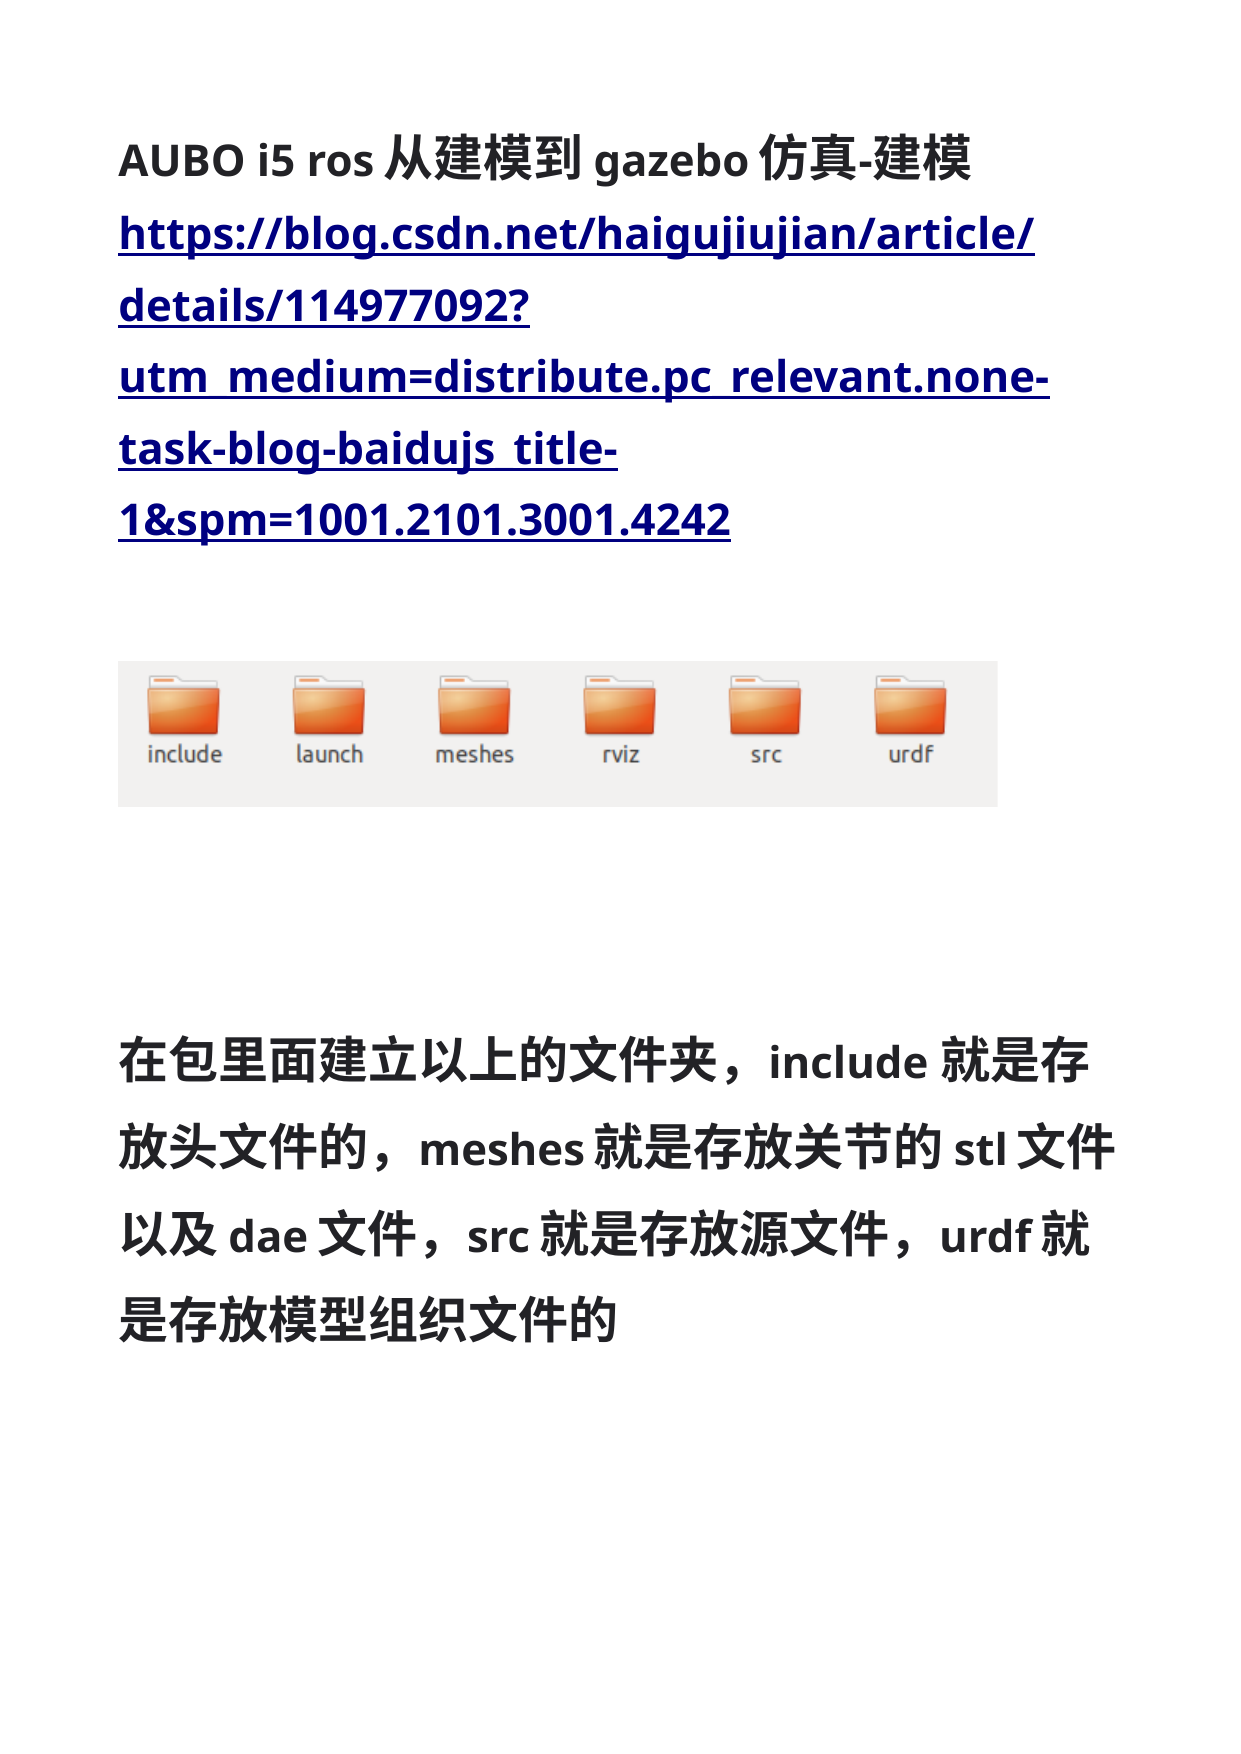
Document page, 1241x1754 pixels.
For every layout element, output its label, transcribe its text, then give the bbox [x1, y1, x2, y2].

text https://blog.csdn.net/haigujiujian/article/details/114977092?utm_medium=distribute.pc_relevant.none-task-blog-baidujs_title-1&spm=1001.2101.3001.4242 [118, 203, 1122, 548]
picture [118, 661, 998, 807]
subtitle AUBO i5 ros从建模到gazebo仿真-建模 [118, 118, 1122, 191]
text 在包里面建立以上的文件夹，include 就是存放头文件的，meshes就是存放关节的stl文件以及dae文件，src就是存放源文件，urdf就是存放模型组织文件的 [118, 1020, 1122, 1353]
